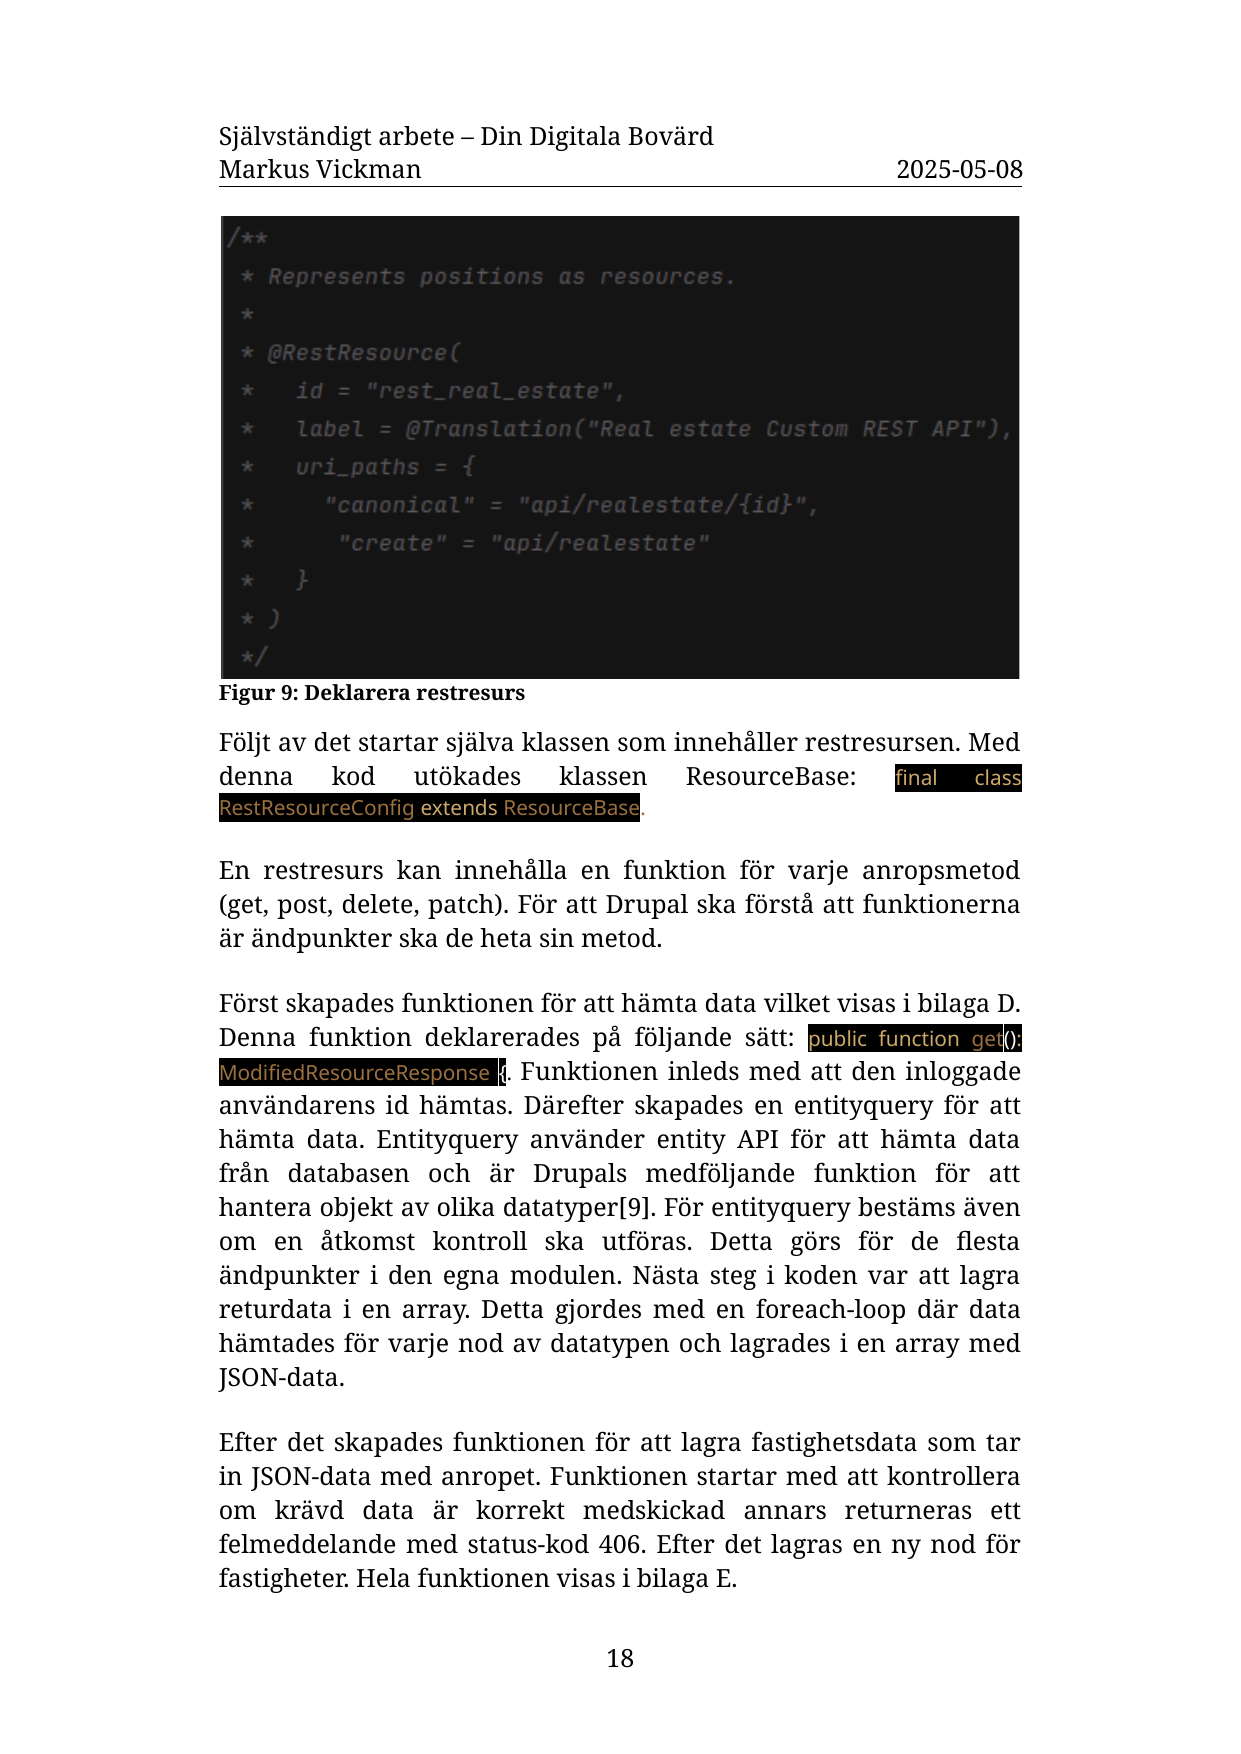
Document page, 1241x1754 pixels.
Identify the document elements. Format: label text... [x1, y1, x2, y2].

text Figur 9: Deklarera restresurs [218, 216, 1022, 707]
text En restresurs kan innehålla en funktion för varje anropsmetod (get, post, delete, patch). För att Drupal ska förstå att funktionerna är ändpunkter ska de heta sin metod. [218, 852, 1022, 954]
text Efter det skapades funktionen för att lagra fastighetsdata som tar in JSON-data med anropet. Funktionen startar med att kontrollera om krävd data är korrekt medskickad annars returneras ett felmeddelande med status-kod 406. Efter det lagras en ny nod för fastigheter. Hela funktionen visas i bilaga E. [218, 1425, 1022, 1595]
text Följt av det startar själva klassen som innehåller restresursen. Med denna kod utökades klassen ResourceBase: final class RestResourceConfig extends ResourceBase. [218, 725, 1022, 822]
picture [221, 216, 1020, 679]
text Först skapades funktionen för att hämta data vilket visas i bilaga D. Denna funktion deklarerades på följande sätt: public function get(): ModifiedResourceResponse {. Funktionen inleds med att den inloggade användarens id hämtas. Därefter skapades en entityquery för att hämta data. Entityquery använder entity API för att hämta data från databasen och är Drupals medföljande funktion för att hantera objekt av olika datatyper[9]. För entityquery bestäms även om en åtkomst kontroll ska utföras. Detta görs för de flesta ändpunkter i den egna modulen. Nästa steg i koden var att lagra returdata i en array. Detta gjordes med en foreach-loop där data hämtades för varje nod av datatypen och lagrades i en array med JSON-data. [218, 985, 1022, 1394]
